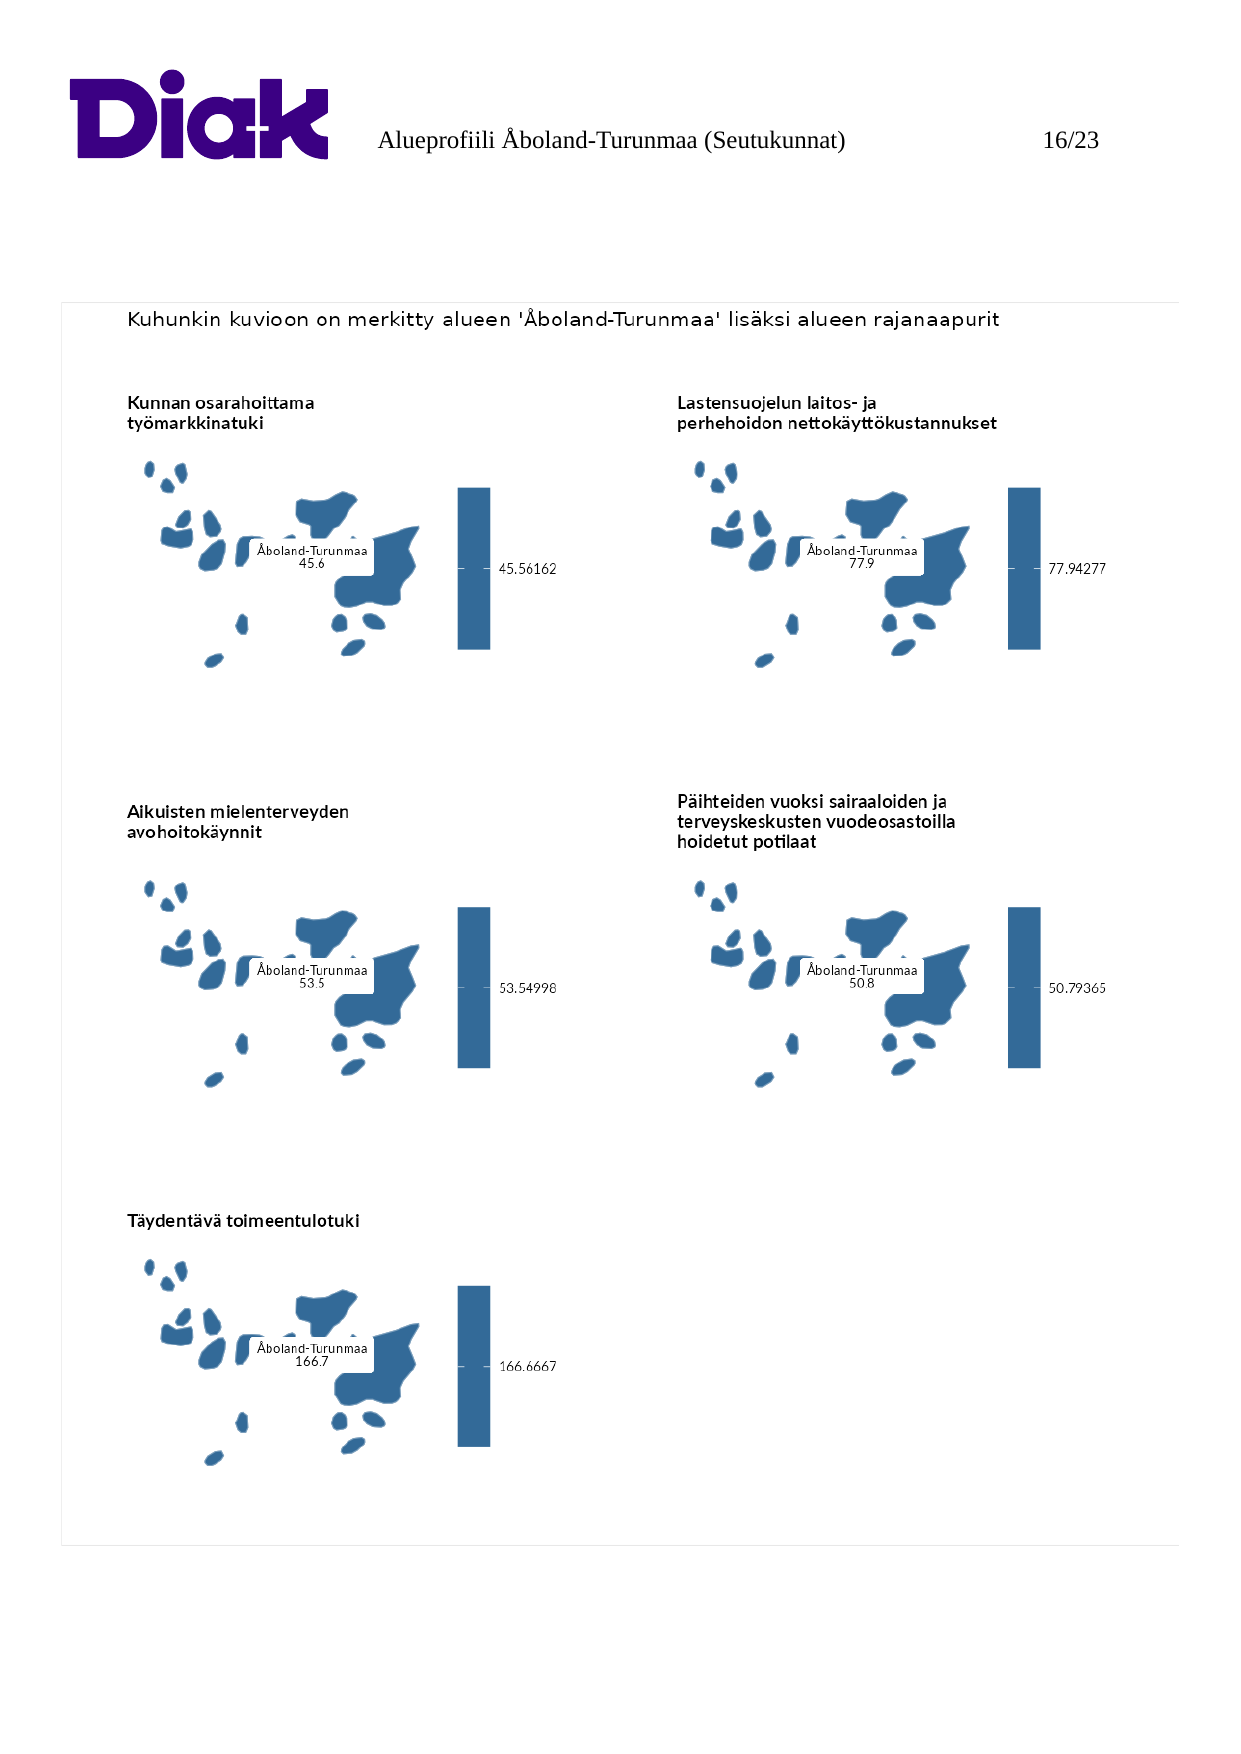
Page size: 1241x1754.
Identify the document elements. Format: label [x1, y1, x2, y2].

picture [61, 196, 1179, 1651]
